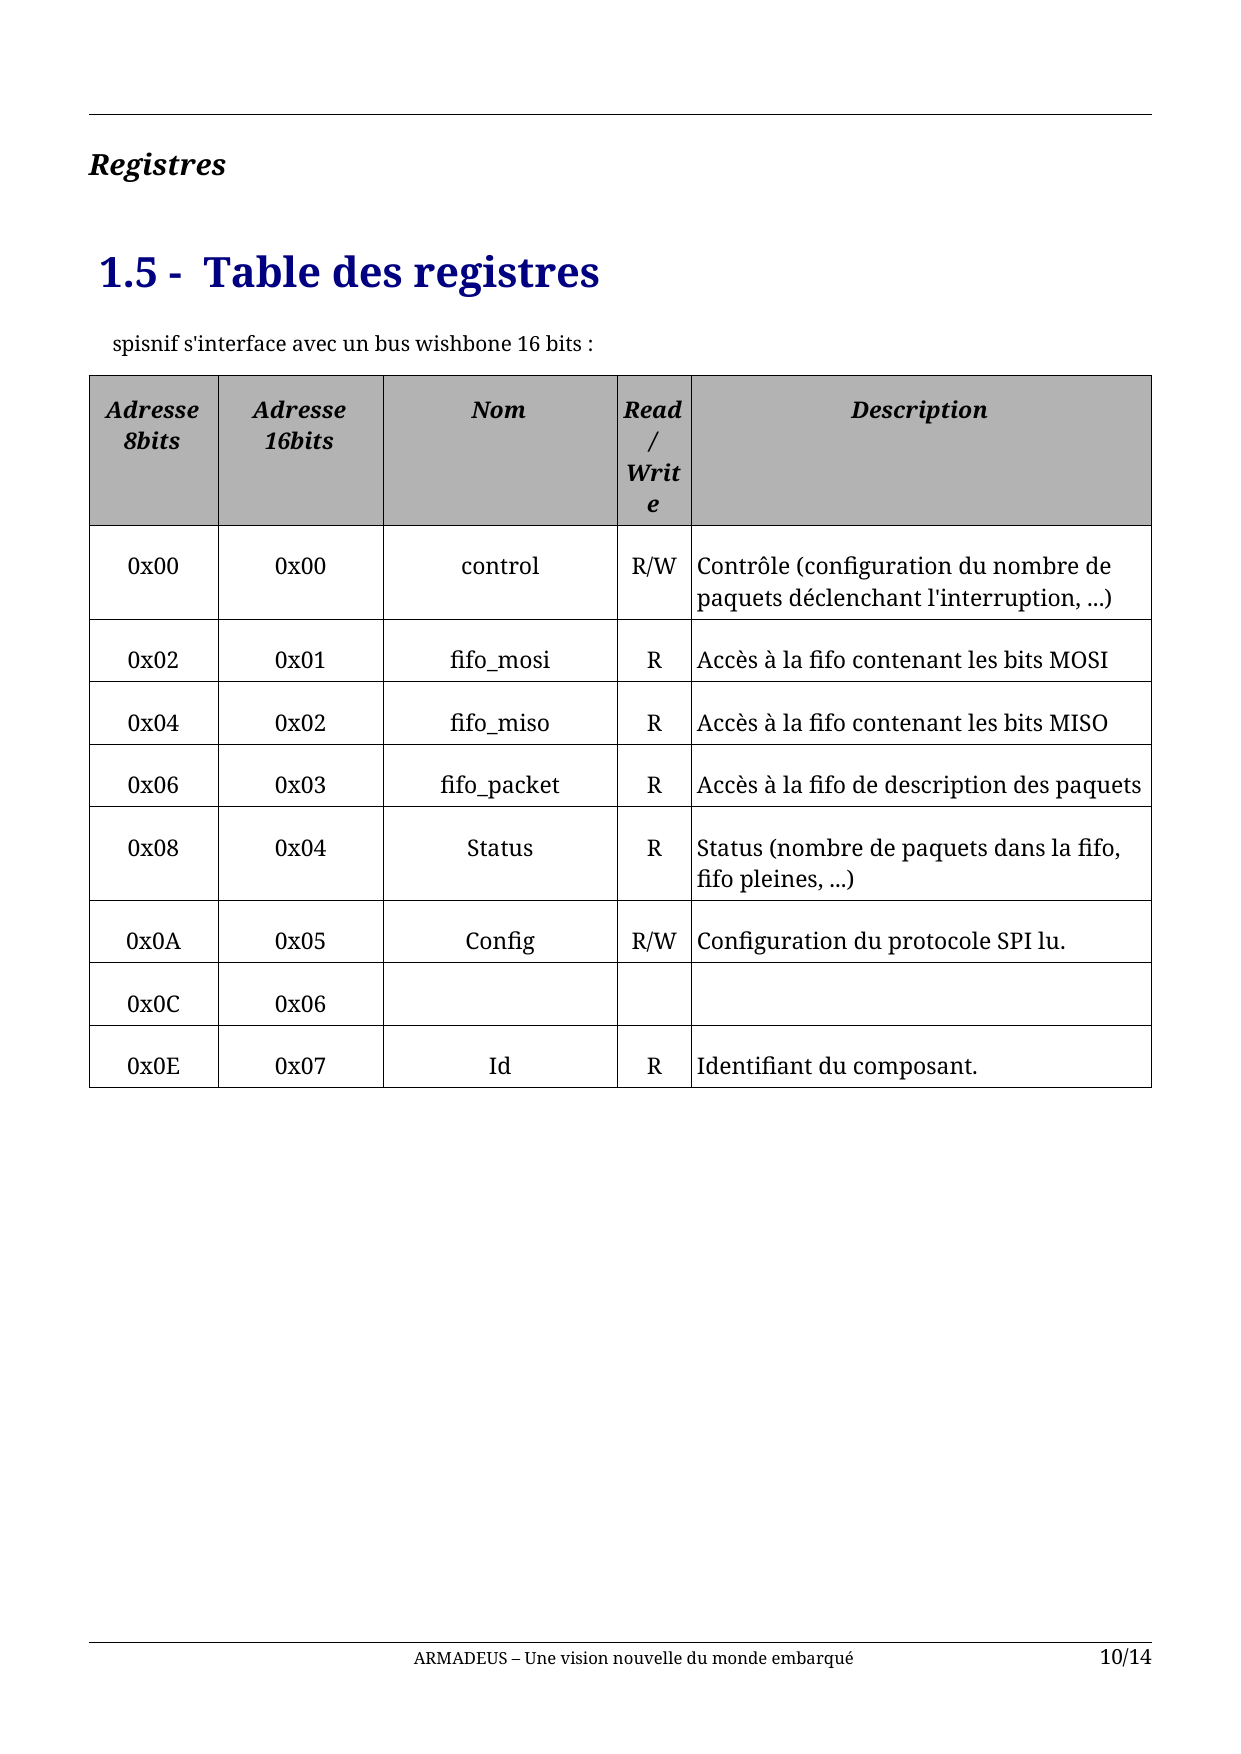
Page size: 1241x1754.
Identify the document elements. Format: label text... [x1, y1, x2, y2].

table_cell Identifiant du composant. [692, 1026, 1151, 1087]
table_cell 0x0E [90, 1026, 218, 1087]
table_cell 0x0C [90, 963, 218, 1025]
table_cell Status (nombre de paquets dans la fifo, fifo pleines, ...) [692, 807, 1151, 900]
table_cell 0x03 [219, 745, 383, 806]
text spisnif s'interface avec un bus wishbone 16 bits : [88, 329, 1152, 358]
table_cell 0x02 [219, 682, 383, 744]
table_cell 0x05 [219, 901, 383, 962]
table_cell R/W [618, 526, 691, 619]
table_cell fifo_packet [384, 745, 617, 806]
table_header Read/Write [618, 376, 691, 525]
table_cell Status [384, 807, 617, 900]
table_cell R [618, 1026, 691, 1087]
table_header Nom [384, 376, 617, 525]
table_cell Id [384, 1026, 617, 1087]
table_cell Accès à la fifo de description des paquets [692, 745, 1151, 806]
table_cell [692, 963, 1151, 1025]
table_cell R [618, 745, 691, 806]
table_cell Accès à la fifo contenant les bits MOSI [692, 620, 1151, 681]
table_header Adresse 8bits [90, 376, 218, 525]
table_cell 0x06 [90, 745, 218, 806]
table_cell [384, 963, 617, 1025]
table_cell 0x02 [90, 620, 218, 681]
table_cell fifo_mosi [384, 620, 617, 681]
table_cell Contrôle (configuration du nombre de paquets déclenchant l'interruption, ...) [692, 526, 1151, 619]
table_cell 0x04 [219, 807, 383, 900]
table_cell [618, 963, 691, 1025]
table_cell 0x00 [90, 526, 218, 619]
table_header Adresse 16bits [219, 376, 383, 525]
table_cell Accès à la fifo contenant les bits MISO [692, 682, 1151, 744]
table_cell 0x07 [219, 1026, 383, 1087]
table_cell 0x08 [90, 807, 218, 900]
table_cell Configuration du protocole SPI lu. [692, 901, 1151, 962]
table_header Description [692, 376, 1151, 525]
subtitle Registres [88, 144, 1152, 184]
table_cell 0x01 [219, 620, 383, 681]
table_cell Config [384, 901, 617, 962]
table_cell R/W [618, 901, 691, 962]
table_cell 0x0A [90, 901, 218, 962]
table_cell R [618, 807, 691, 900]
table_cell 0x04 [90, 682, 218, 744]
table_cell fifo_miso [384, 682, 617, 744]
table_cell control [384, 526, 617, 619]
table_cell 0x06 [219, 963, 383, 1025]
table_cell R [618, 682, 691, 744]
table_cell 0x00 [219, 526, 383, 619]
subtitle Table des registres [88, 243, 1152, 300]
table_cell R [618, 620, 691, 681]
